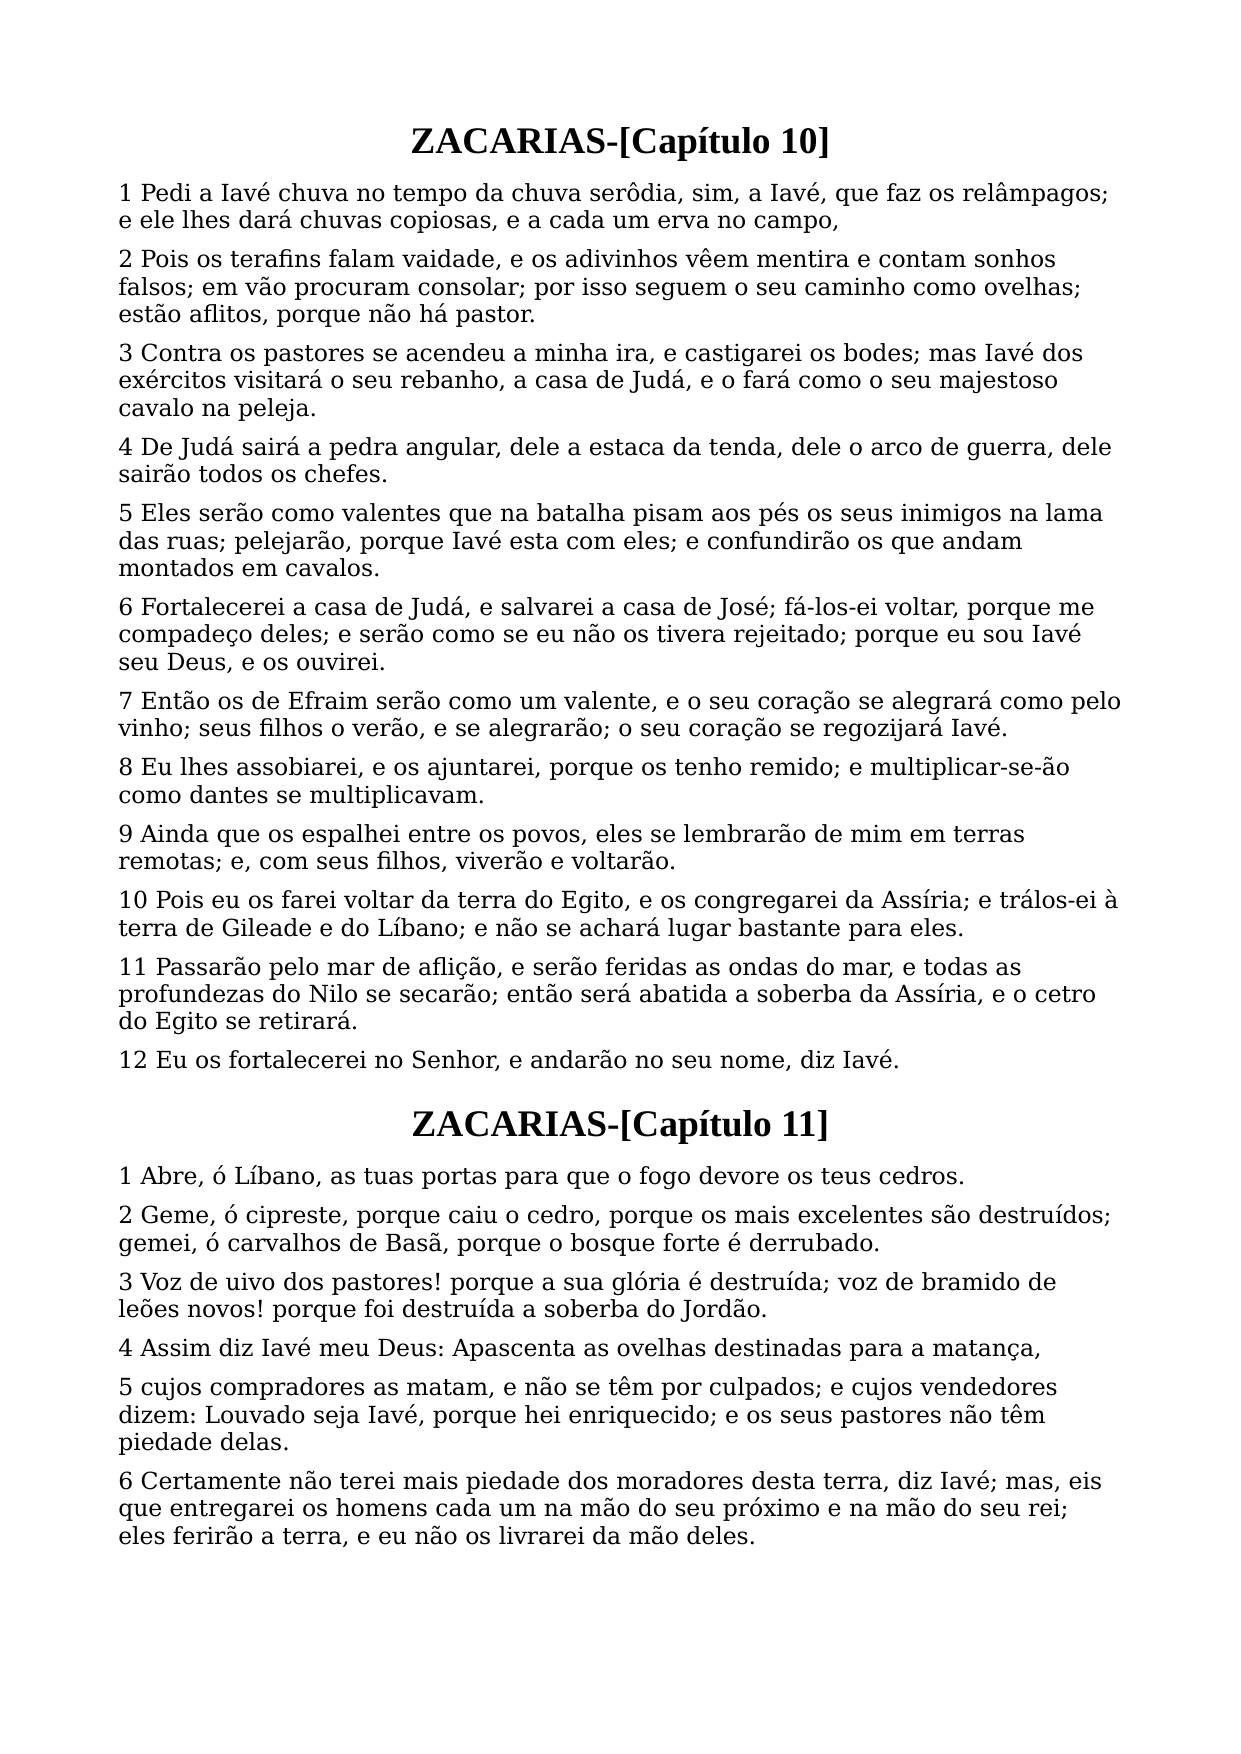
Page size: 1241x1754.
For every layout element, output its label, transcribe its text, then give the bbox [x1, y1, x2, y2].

text 6 Fortalecerei a casa de Judá, e salvarei a casa de José; fá-los-ei voltar, porque me compadeço deles; e serão como se eu não os tivera rejeitado; porque eu sou Iavé seu Deus, e os ouvirei. [118, 594, 1122, 676]
text 9 Ainda que os espalhei entre os povos, eles se lembrarão de mim em terras remotas; e, com seus filhos, viverão e voltarão. [118, 821, 1122, 875]
text 2 Geme, ó cipreste, porque caiu o cedro, porque os mais excelentes são destruídos; gemei, ó carvalhos de Basã, porque o bosque forte é derrubado. [118, 1202, 1122, 1257]
text 10 Pois eu os farei voltar da terra do Egito, e os congregarei da Assíria; e trálos-ei à terra de Gileade e do Líbano; e não se achará lugar bastante para eles. [118, 887, 1122, 942]
text 5 Eles serão como valentes que na batalha pisam aos pés os seus inimigos na lama das ruas; pelejarão, porque Iavé esta com eles; e confundirão os que andam montados em cavalos. [118, 500, 1122, 582]
text 4 Assim diz Iavé meu Deus: Apascenta as ovelhas destinadas para a matança, [118, 1335, 1122, 1362]
text 4 De Judá sairá a pedra angular, dele a estaca da tenda, dele o arco de guerra, dele sairão todos os chefes. [118, 434, 1122, 488]
text 3 Voz de uivo dos pastores! porque a sua glória é destruída; voz de bramido de leões novos! porque foi destruída a soberba do Jordão. [118, 1268, 1122, 1323]
subtitle ZACARIAS-[Capítulo 11] [118, 1101, 1122, 1144]
text 6 Certamente não terei mais piedade dos moradores desta terra, diz Iavé; mas, eis que entregarei os homens cada um na mão do seu próximo e na mão do seu rei; eles ferirão a terra, e eu não os livrarei da mão deles. [118, 1468, 1122, 1550]
text 1 Pedi a Iavé chuva no tempo da chuva serôdia, sim, a Iavé, que faz os relâmpagos; e ele lhes dará chuvas copiosas, e a cada um erva no campo, [118, 180, 1122, 234]
text 3 Contra os pastores se acendeu a minha ira, e castigarei os bodes; mas Iavé dos exércitos visitará o seu rebanho, a casa de Judá, e o fará como o seu majestoso cavalo na peleja. [118, 340, 1122, 422]
text 8 Eu lhes assobiarei, e os ajuntarei, porque os tenho remido; e multiplicar-se-ão como dantes se multiplicavam. [118, 754, 1122, 809]
text 5 cujos compradores as matam, e não se têm por culpados; e cujos vendedores dizem: Louvado seja Iavé, porque hei enriquecido; e os seus pastores não têm piedade delas. [118, 1374, 1122, 1456]
text 11 Passarão pelo mar de aflição, e serão feridas as ondas do mar, e todas as profundezas do Nilo se secarão; então será abatida a soberba da Assíria, e o cetro do Egito se retirará. [118, 953, 1122, 1035]
subtitle ZACARIAS-[Capítulo 10] [118, 118, 1122, 161]
text 2 Pois os terafins falam vaidade, e os adivinhos vêem mentira e contam sonhos falsos; em vão procuram consolar; por isso seguem o seu caminho como ovelhas; estão aflitos, porque não há pastor. [118, 246, 1122, 328]
text 7 Então os de Efraim serão como um valente, e o seu coração se alegrará como pelo vinho; seus filhos o verão, e se alegrarão; o seu coração se regozijará Iavé. [118, 688, 1122, 742]
text 12 Eu os fortalecerei no Senhor, e andarão no seu nome, diz Iavé. [118, 1047, 1122, 1074]
text 1 Abre, ó Líbano, as tuas portas para que o fogo devore os teus cedros. [118, 1163, 1122, 1190]
